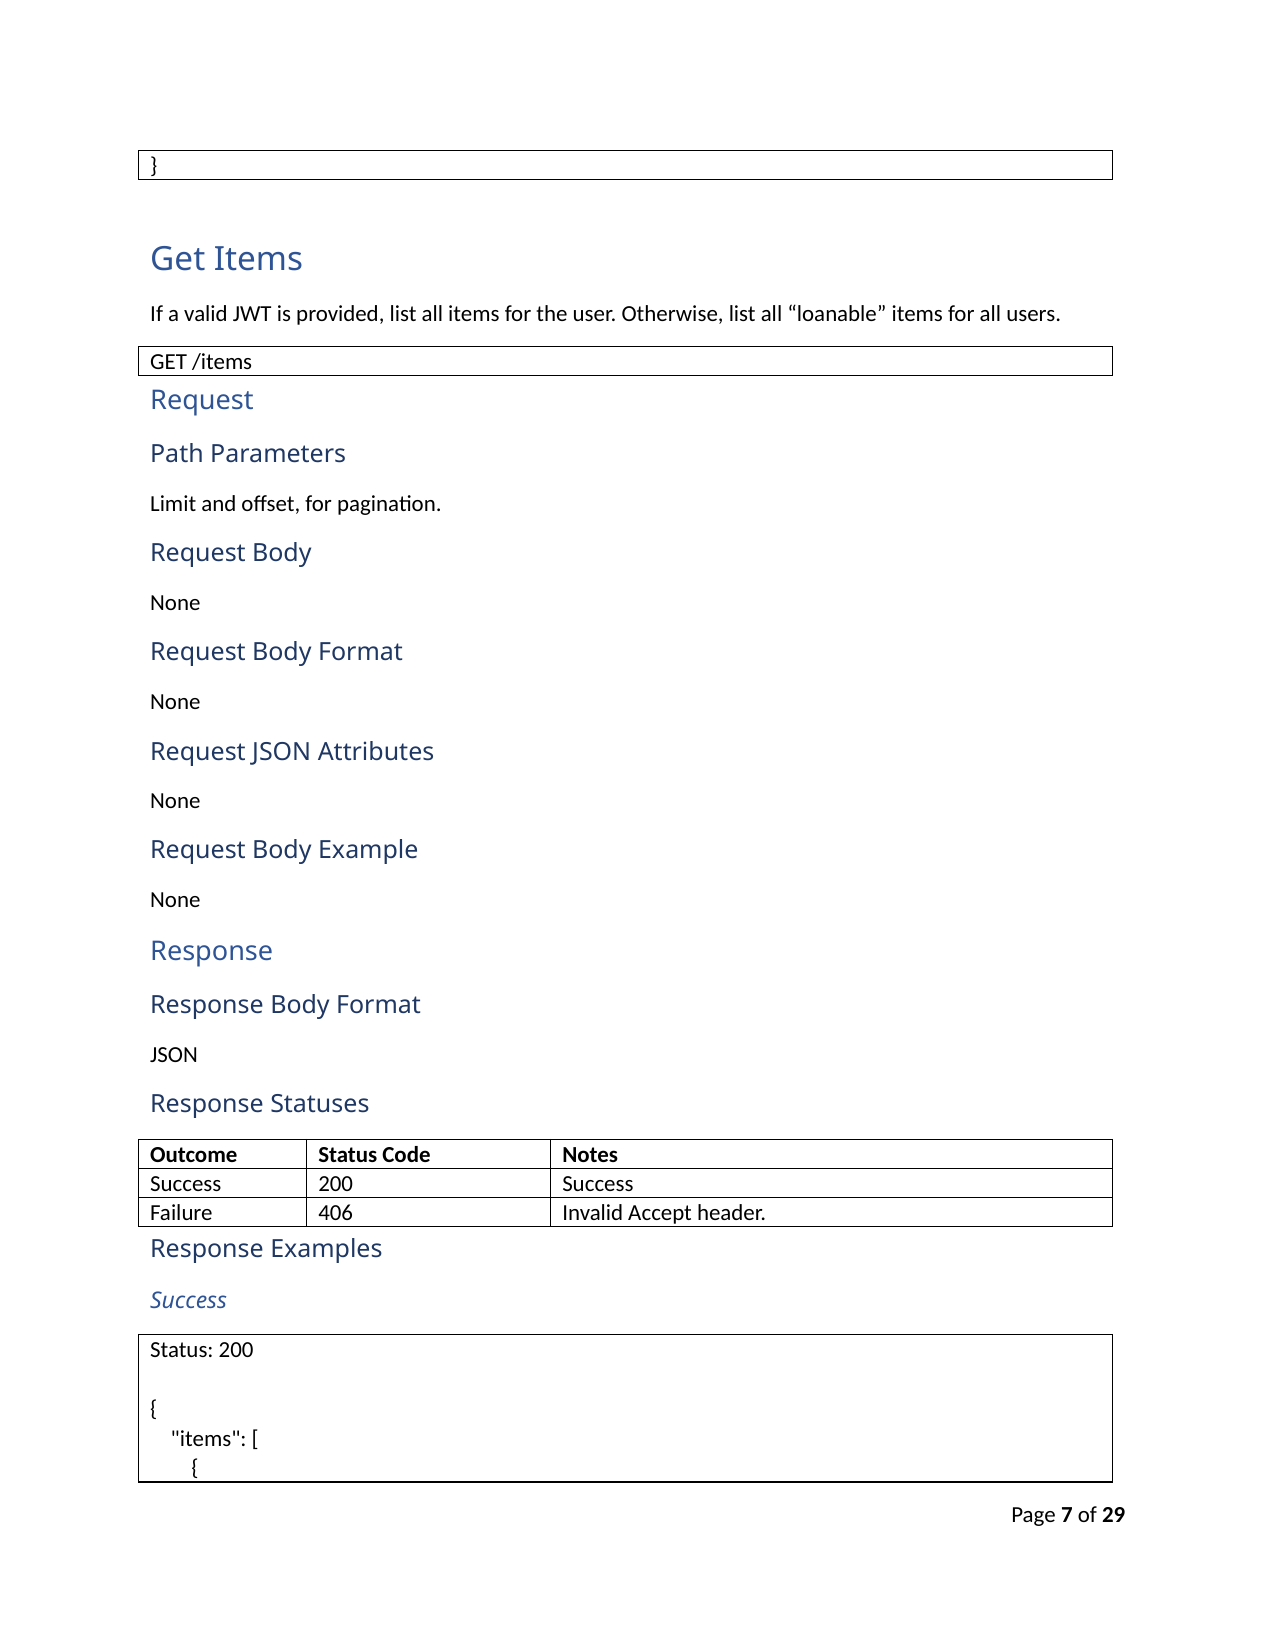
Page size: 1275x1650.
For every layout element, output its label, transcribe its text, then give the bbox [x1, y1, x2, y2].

table_header GET /items [139, 347, 1112, 375]
subtitle Response Body Format [150, 987, 1125, 1021]
text Limit and offset, for pagination. [150, 489, 1125, 517]
table_cell 406 [307, 1198, 550, 1226]
table_cell Success [139, 1169, 306, 1197]
subtitle Get Items [150, 235, 1125, 280]
subtitle Request Body Format [150, 634, 1125, 668]
subtitle Response Statuses [150, 1086, 1125, 1120]
table_header Notes [551, 1140, 1112, 1168]
text None [150, 588, 1125, 616]
text JSON [150, 1040, 1125, 1068]
subtitle Request [150, 380, 1125, 417]
table_header Status: 200 { "items": [ { [139, 1335, 1112, 1481]
table_cell Invalid Accept header. [551, 1198, 1112, 1226]
table_cell Success [551, 1169, 1112, 1197]
subtitle Request Body [150, 535, 1125, 569]
table_cell Failure [139, 1198, 306, 1226]
table_header Status Code [307, 1140, 550, 1168]
subtitle Request JSON Attributes [150, 733, 1125, 767]
text None [150, 885, 1125, 913]
text If a valid JWT is provided, list all items for the user. Otherwise, list all “loanable” items for all users. [150, 299, 1125, 328]
text None [150, 786, 1125, 814]
subtitle Path Parameters [150, 436, 1125, 470]
subtitle Response Examples [150, 1231, 1125, 1265]
text None [150, 687, 1125, 715]
table_header } [139, 151, 1112, 179]
subtitle Request Body Example [150, 832, 1125, 866]
subtitle Success [150, 1284, 1125, 1315]
subtitle Response [150, 931, 1125, 968]
table_cell 200 [307, 1169, 550, 1197]
table_header Outcome [139, 1140, 306, 1168]
